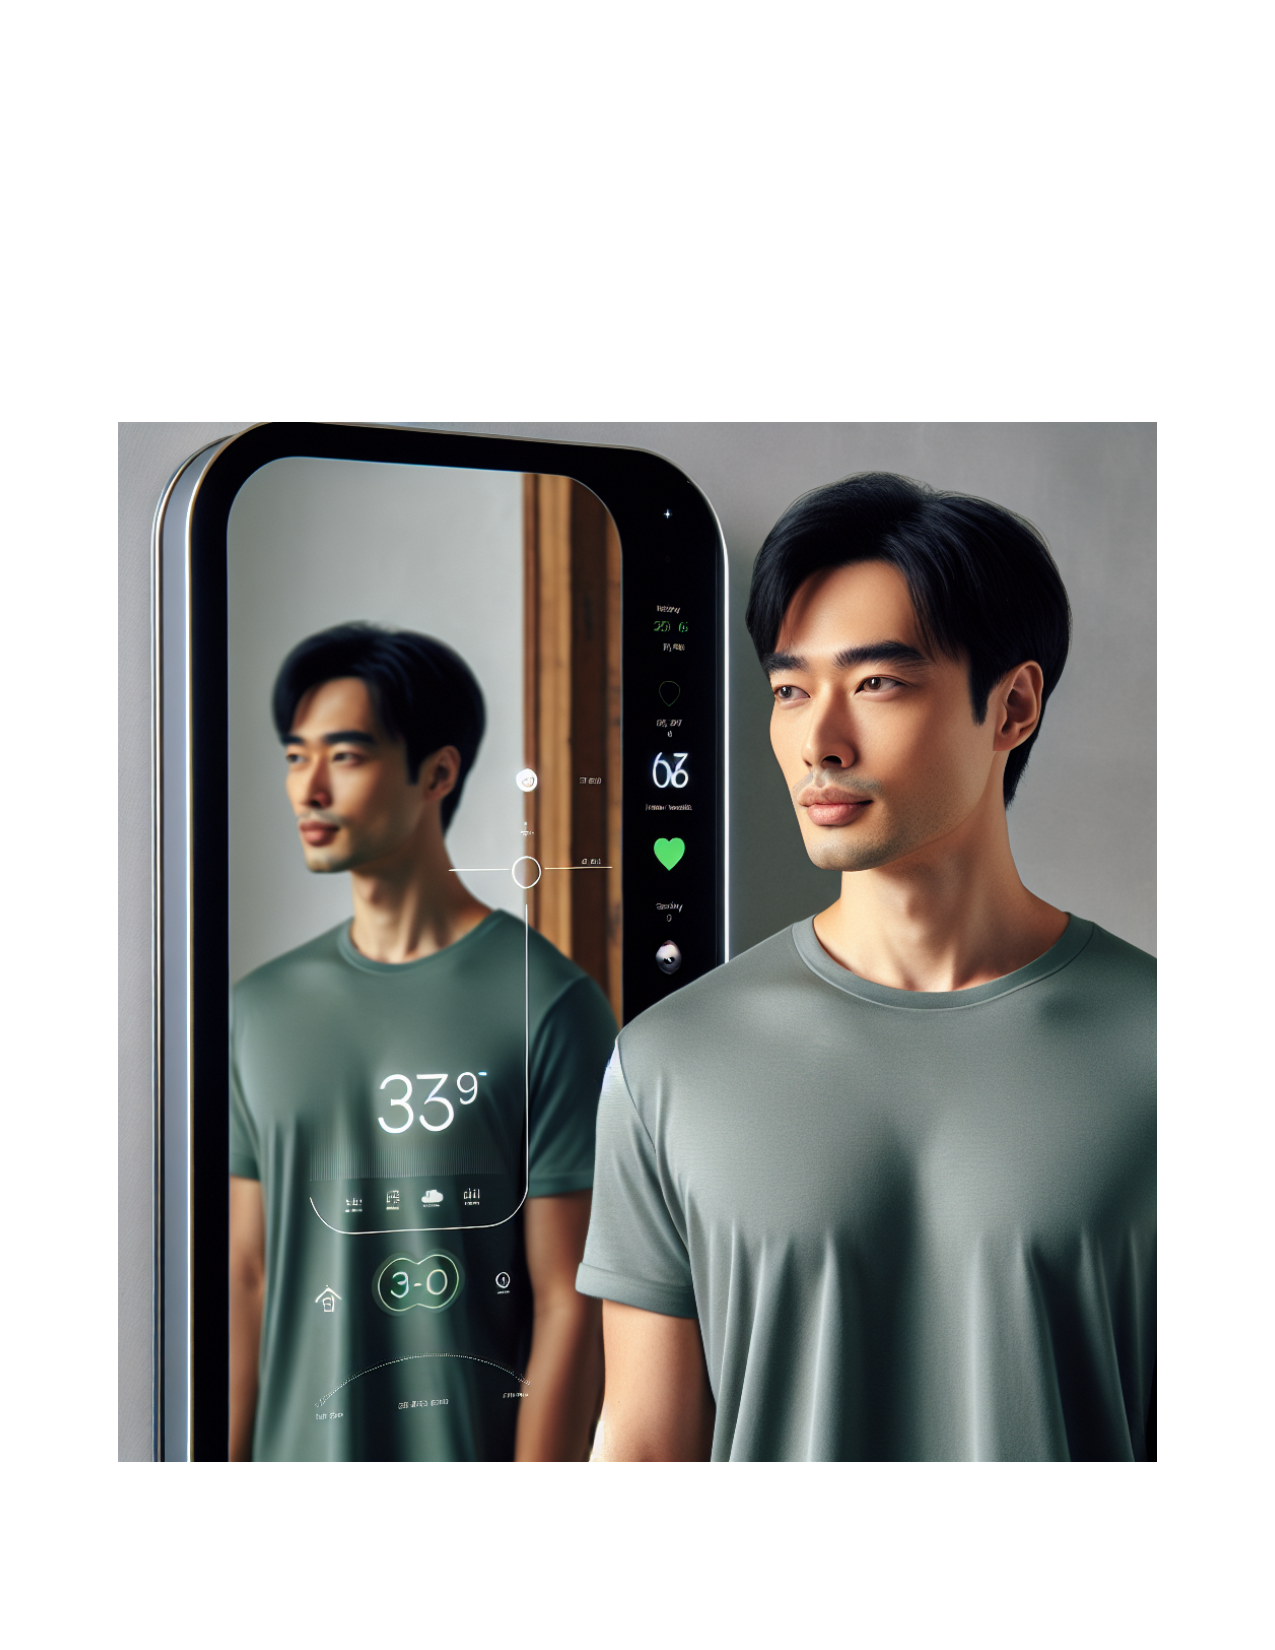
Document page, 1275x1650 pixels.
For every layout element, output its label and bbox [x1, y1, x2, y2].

picture [118, 422, 1157, 1462]
